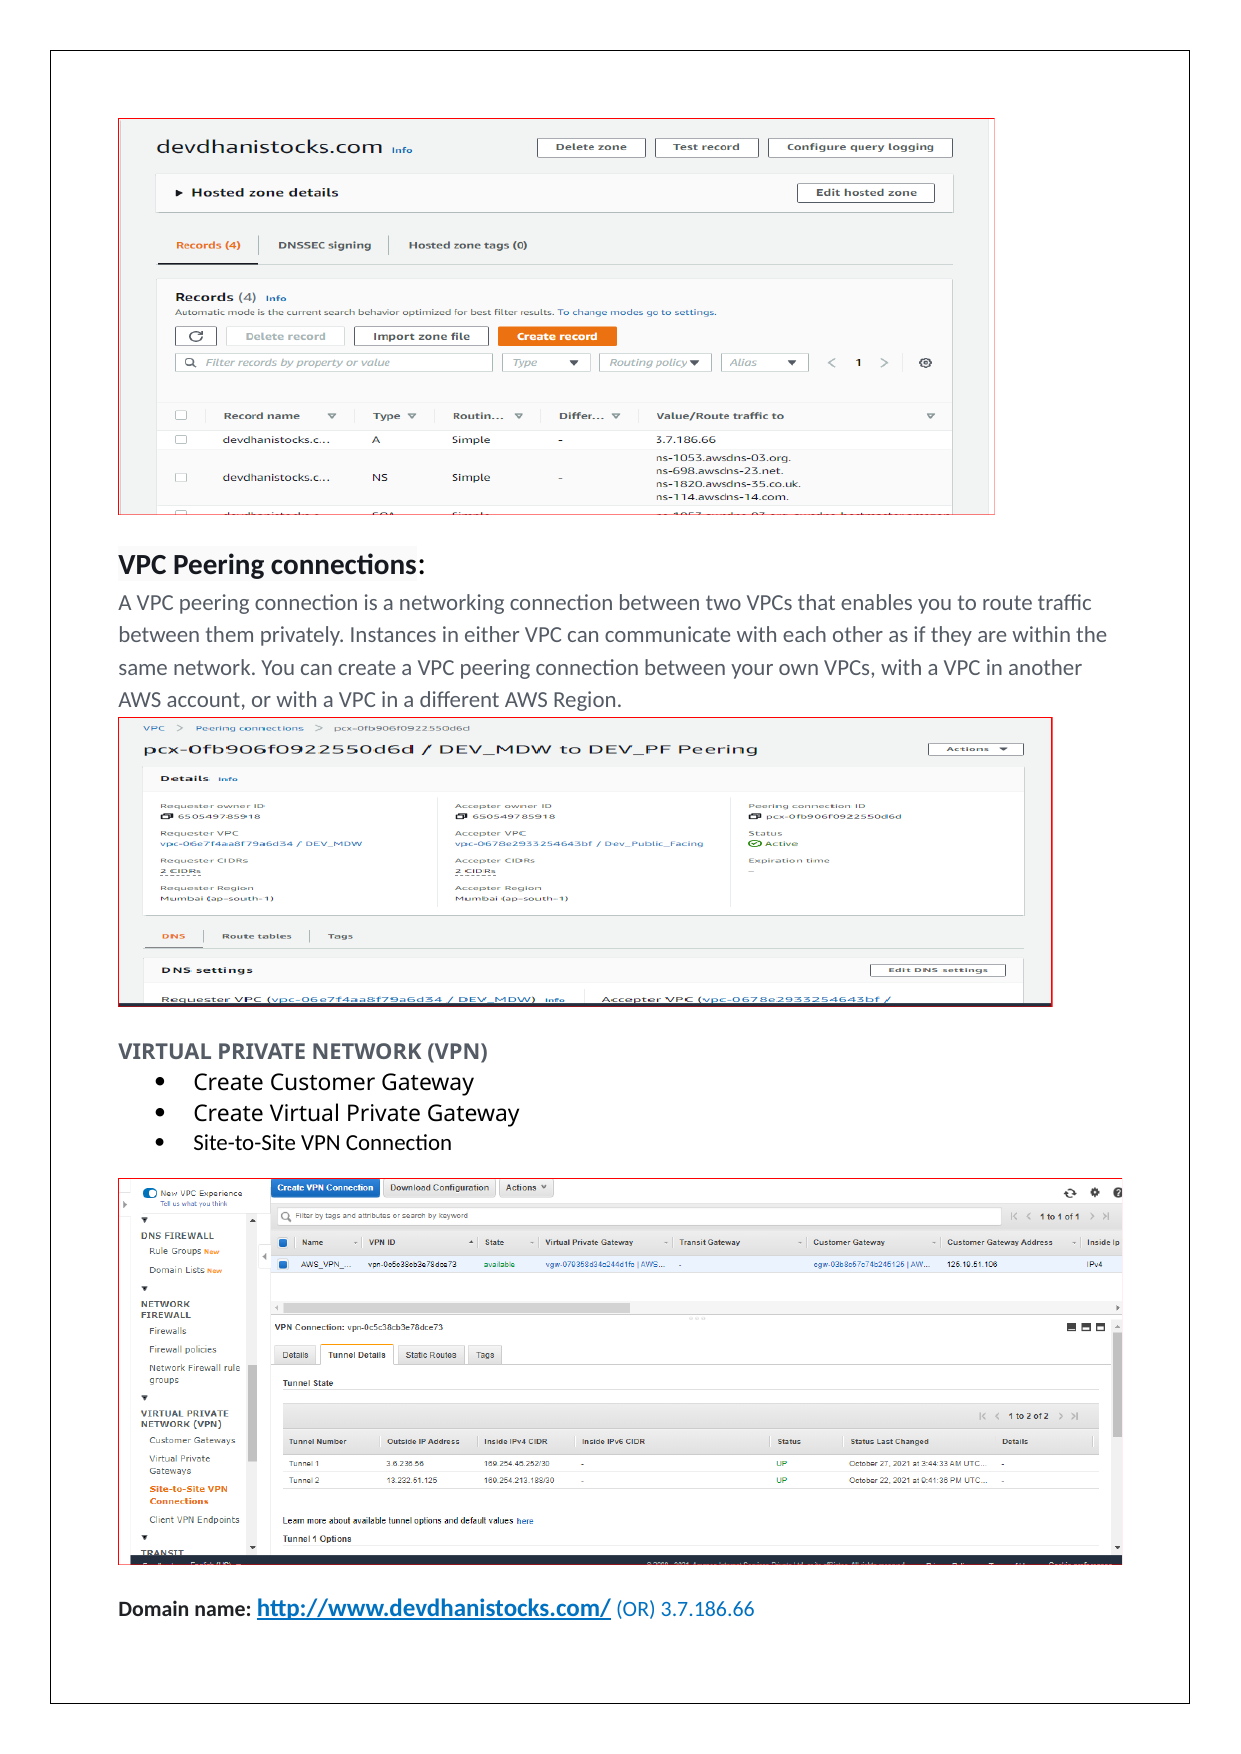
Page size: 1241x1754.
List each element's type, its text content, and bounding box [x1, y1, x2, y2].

picture [118, 118, 995, 515]
picture [118, 1178, 1123, 1565]
list Site-to-Site VPN Connection [156, 1128, 1122, 1156]
list Create Virtual Private Gateway [156, 1097, 1122, 1128]
text Domain name: http://www.devdhanistocks.com/ (OR) 3.7.186.66 [118, 1592, 1122, 1623]
text VIRTUAL PRIVATE NETWORK (VPN) [118, 1036, 1122, 1066]
list Create Customer Gateway [156, 1066, 1122, 1097]
picture [118, 717, 1053, 1007]
text A VPC peering connection is a networking connection between two VPCs that enables you to route traffic between them privately. Instances in either VPC can communicate with each other as if they are within the same network. You can create a VPC peering connection between your own VPCs, with a VPC in another AWS account, or with a VPC in a different AWS Region. [118, 588, 1122, 713]
text VPC Peering connections: [118, 542, 1122, 582]
